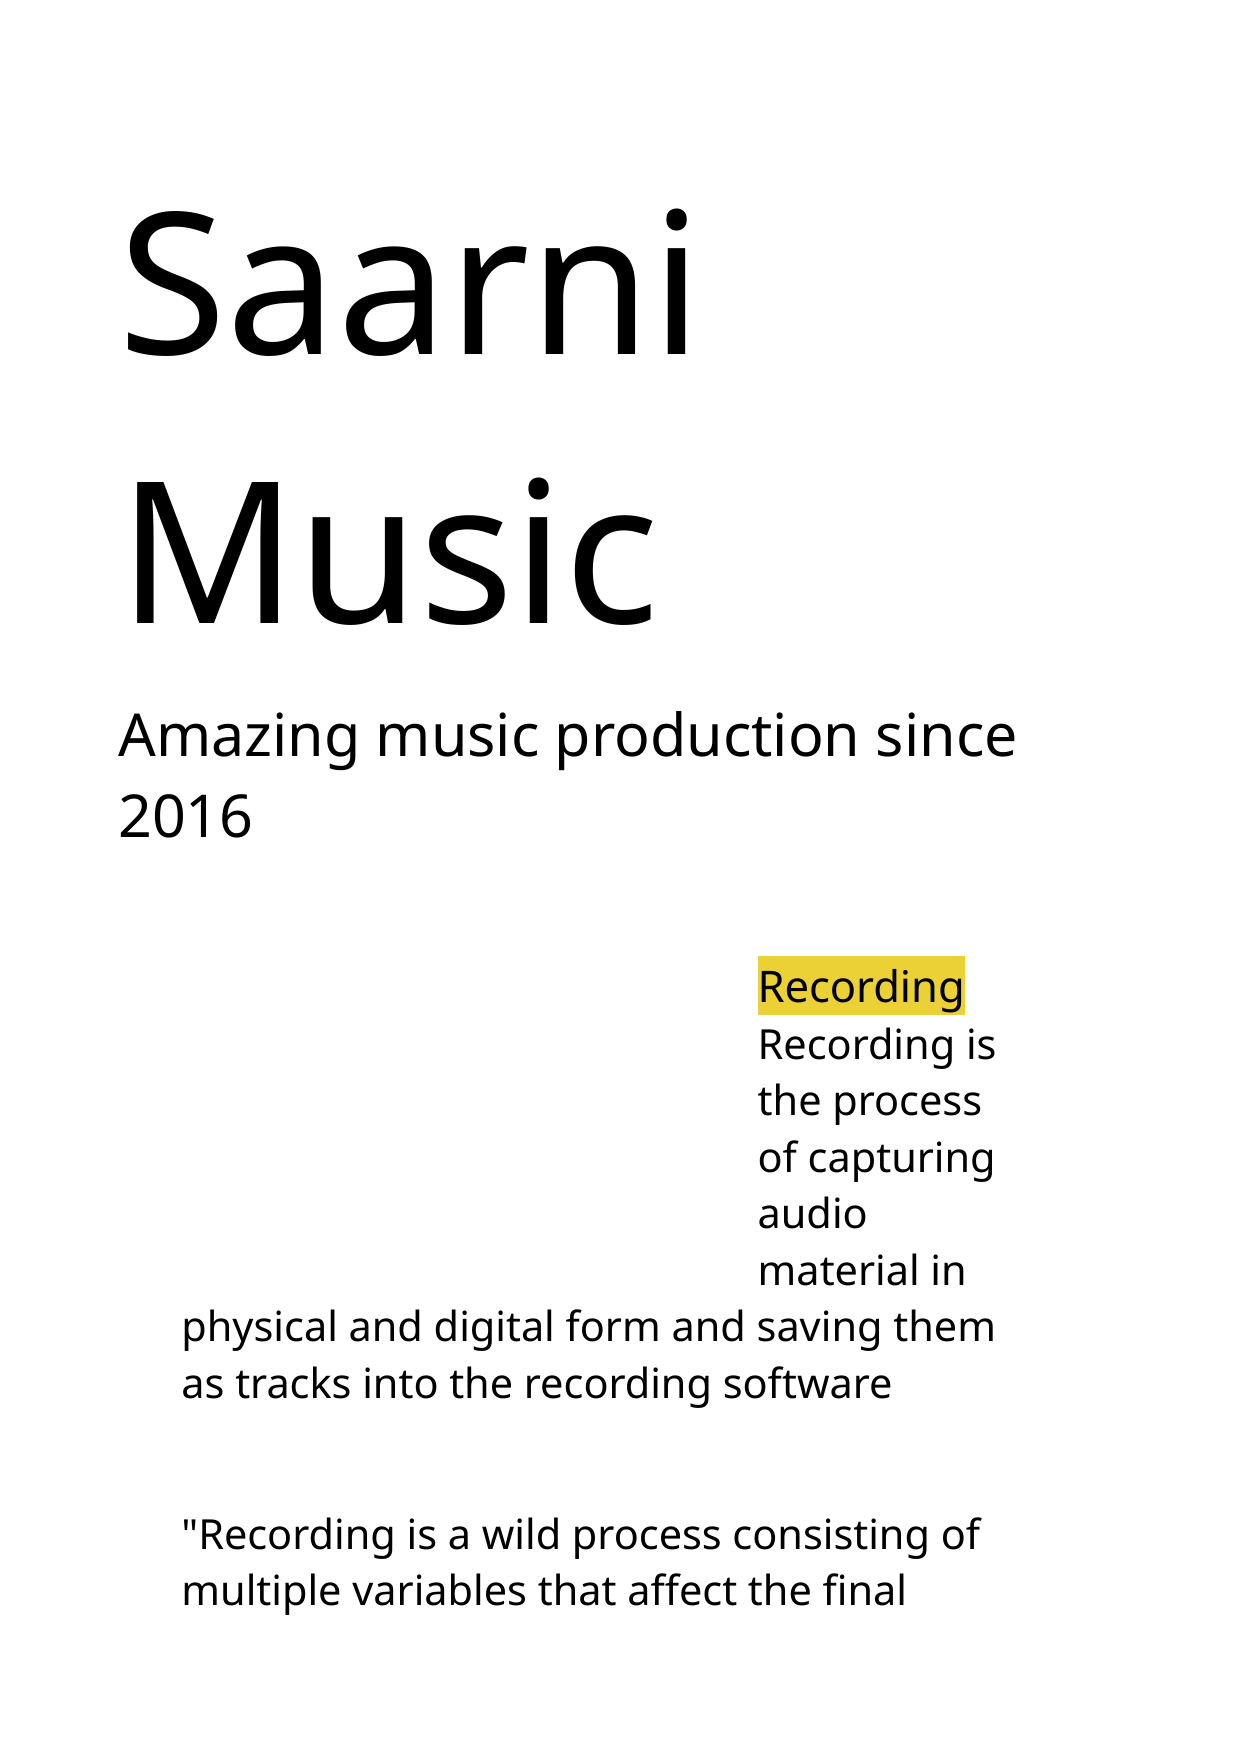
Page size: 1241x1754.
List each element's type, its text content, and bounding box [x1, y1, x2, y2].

text Recording Recording is the process of capturing audio material in physical and digital form and saving them as tracks into the recording software [181, 956, 1029, 1410]
subtitle Saarni Music [118, 143, 1122, 681]
text Amazing music production since 2016 [118, 693, 1122, 854]
text "Recording is a wild process consisting of multiple variables that affect the final [181, 1505, 1059, 1618]
